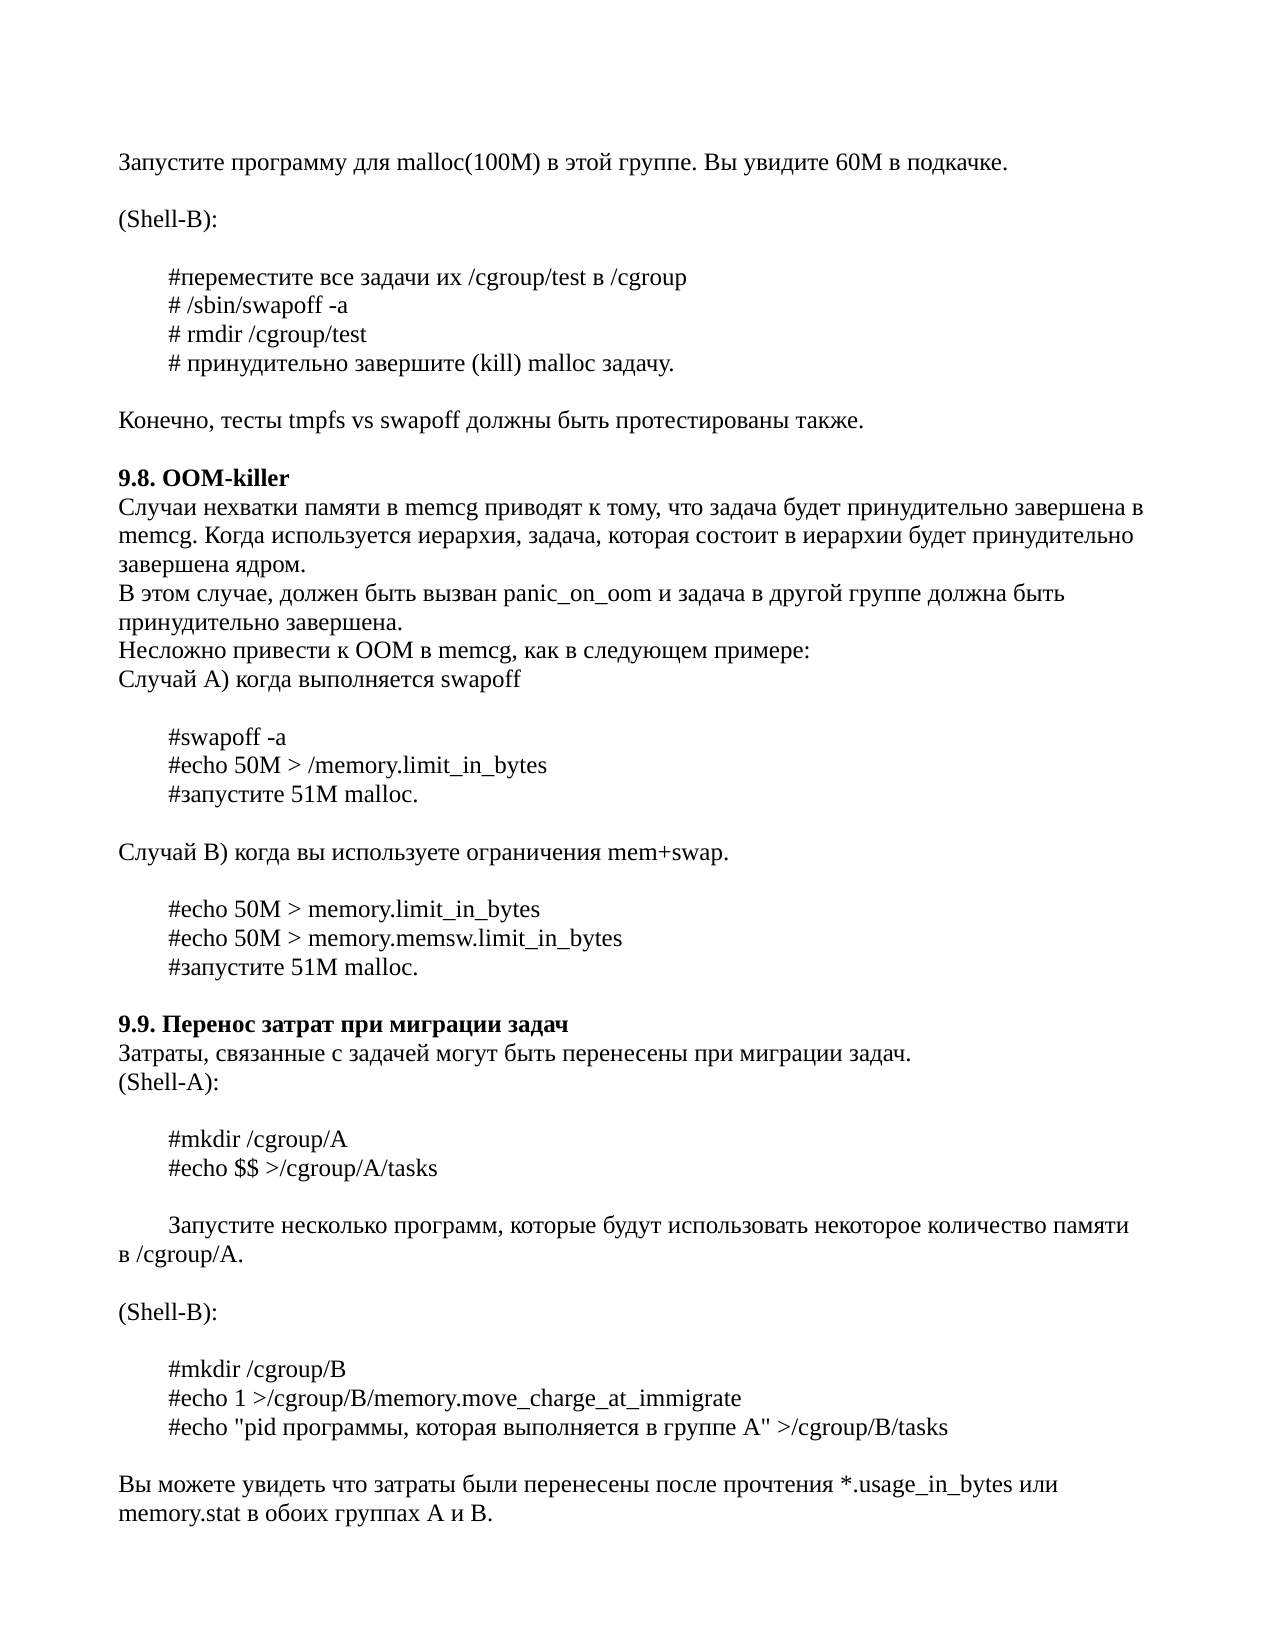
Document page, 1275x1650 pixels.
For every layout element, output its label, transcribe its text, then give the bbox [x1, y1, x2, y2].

text Запустите программу для malloc(100M) в этой группе. Вы увидите 60М в подкачке. [118, 147, 1157, 176]
text Вы можете увидеть что затраты были перенесены после прочтения *.usage_in_bytes или memory.stat в обоих группах А и В. [118, 1469, 1157, 1527]
text #запустите 51M malloc. [118, 952, 1157, 981]
text #mkdir /cgroup/A [118, 1124, 1157, 1153]
text # rmdir /cgroup/test [118, 319, 1157, 348]
text Случай А) когда выполняется swapoff [118, 664, 1157, 693]
text #echo $$ >/cgroup/A/tasks [118, 1153, 1157, 1182]
text Случай В) когда вы используете ограничения mem+swap. [118, 837, 1157, 866]
text Случаи нехватки памяти в memcg приводят к тому, что задача будет принудительно завершена в memcg. Когда используется иерархия, задача, которая состоит в иерархии будет принудительно завершена ядром. [118, 492, 1157, 578]
text #echo 50M > memory.limit_in_bytes [118, 894, 1157, 923]
text Конечно, тесты tmpfs vs swapoff должны быть протестированы также. [118, 406, 1157, 434]
text #echo 50M > /memory.limit_in_bytes [118, 751, 1157, 779]
text #mkdir /cgroup/B [118, 1354, 1157, 1383]
text 9.8. OOM-killer [118, 463, 1157, 492]
text #swapoff -a [118, 722, 1157, 751]
text Несложно привести к OOM в memcg, как в следующем примере: [118, 636, 1157, 664]
text # /sbin/swapoff -a [118, 291, 1157, 319]
text 9.9. Перенос затрат при миграции задач [118, 1009, 1157, 1038]
text (Shell-B): [118, 204, 1157, 233]
text #переместите все задачи их /cgroup/test в /cgroup [118, 262, 1157, 291]
text Запустите несколько программ, которые будут использовать некоторое количество памяти в /cgroup/A. [118, 1211, 1157, 1268]
text #echo "pid программы, которая выполняется в группе A" >/cgroup/B/tasks [118, 1412, 1157, 1441]
text Затраты, связанные с задачей могут быть перенесены при миграции задач. [118, 1038, 1157, 1067]
text В этом случае, должен быть вызван panic_on_oom и задача в другой группе должна быть принудительно завершена. [118, 578, 1157, 636]
text #echo 50M > memory.memsw.limit_in_bytes [118, 923, 1157, 952]
text (Shell-B): [118, 1297, 1157, 1326]
text (Shell-A): [118, 1067, 1157, 1096]
text # принудительно завершите (kill) malloc задачу. [118, 348, 1157, 377]
text #echo 1 >/cgroup/B/memory.move_charge_at_immigrate [118, 1383, 1157, 1412]
text #запустите 51M malloc. [118, 779, 1157, 808]
